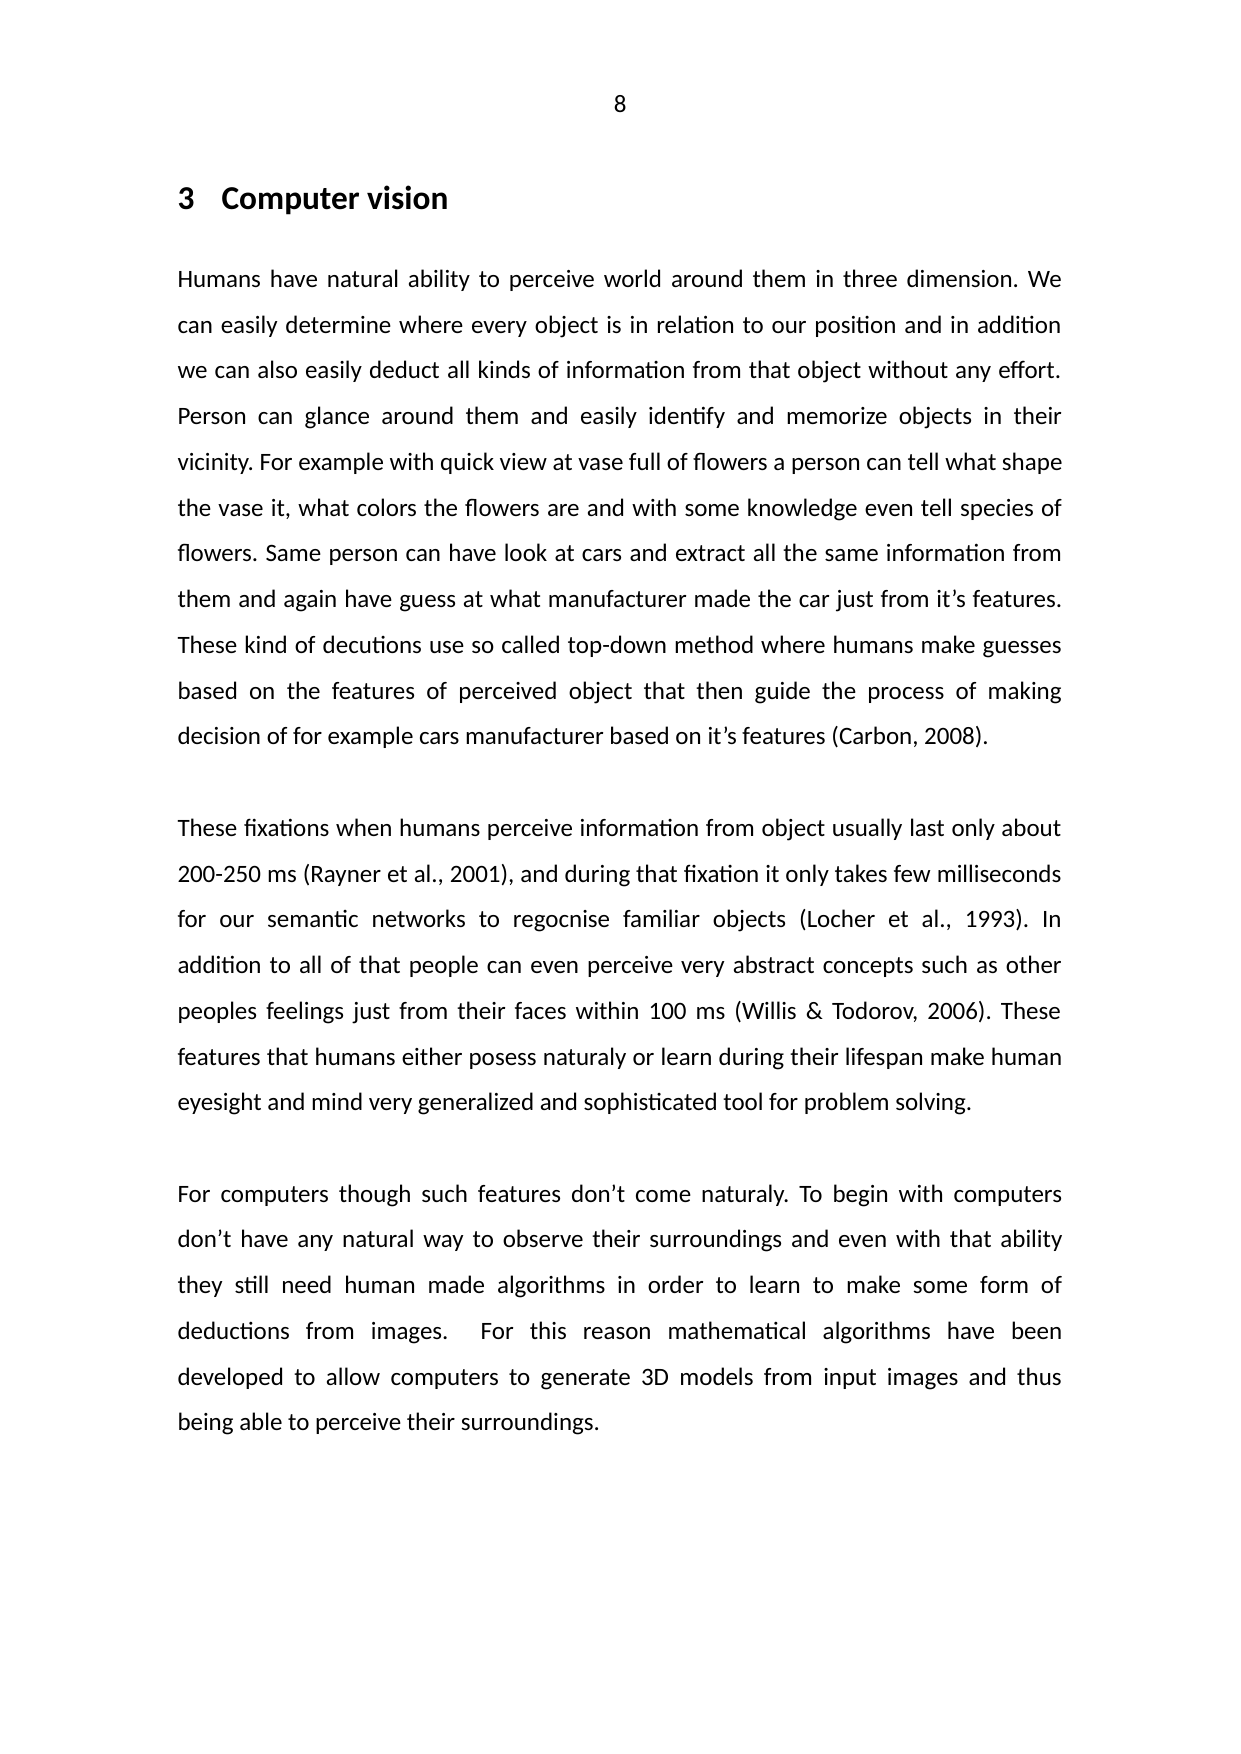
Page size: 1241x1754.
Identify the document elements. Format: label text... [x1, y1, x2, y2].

text Humans have natural ability to perceive world around them in three dimension. We can easily determine where every object is in relation to our position and in addition we can also easily deduct all kinds of information from that object without any effort. Person can glance around them and easily identify and memorize objects in their vicinity. For example with quick view at vase full of flowers a person can tell what shape the vase it, what colors the flowers are and with some knowledge even tell species of flowers. Same person can have look at cars and extract all the same information from them and again have guess at what manufacturer made the car just from it’s features. These kind of decutions use so called top-down method where humans make guesses based on the features of perceived object that then guide the process of making decision of for example cars manufacturer based on it’s features (Carbon, 2008). [177, 263, 1063, 751]
subtitle Computer vision [177, 177, 1063, 218]
text For computers though such features don’t come naturaly. To begin with computers don’t have any natural way to observe their surroundings and even with that ability they still need human made algorithms in order to learn to make some form of deductions from images. For this reason mathematical algorithms have been developed to allow computers to generate 3D models from input images and thus being able to perceive their surroundings. [177, 1178, 1063, 1437]
text These fixations when humans perceive information from object usually last only about 200-250 ms (Rayner et al., 2001), and during that fixation it only takes few milliseconds for our semantic networks to regocnise familiar objects (Locher et al., 1993). In addition to all of that people can even perceive very abstract concepts such as other peoples feelings just from their faces within 100 ms (Willis & Todorov, 2006). These features that humans either posess naturaly or learn during their lifespan make human eyesight and mind very generalized and sophisticated tool for problem solving. [177, 812, 1063, 1117]
